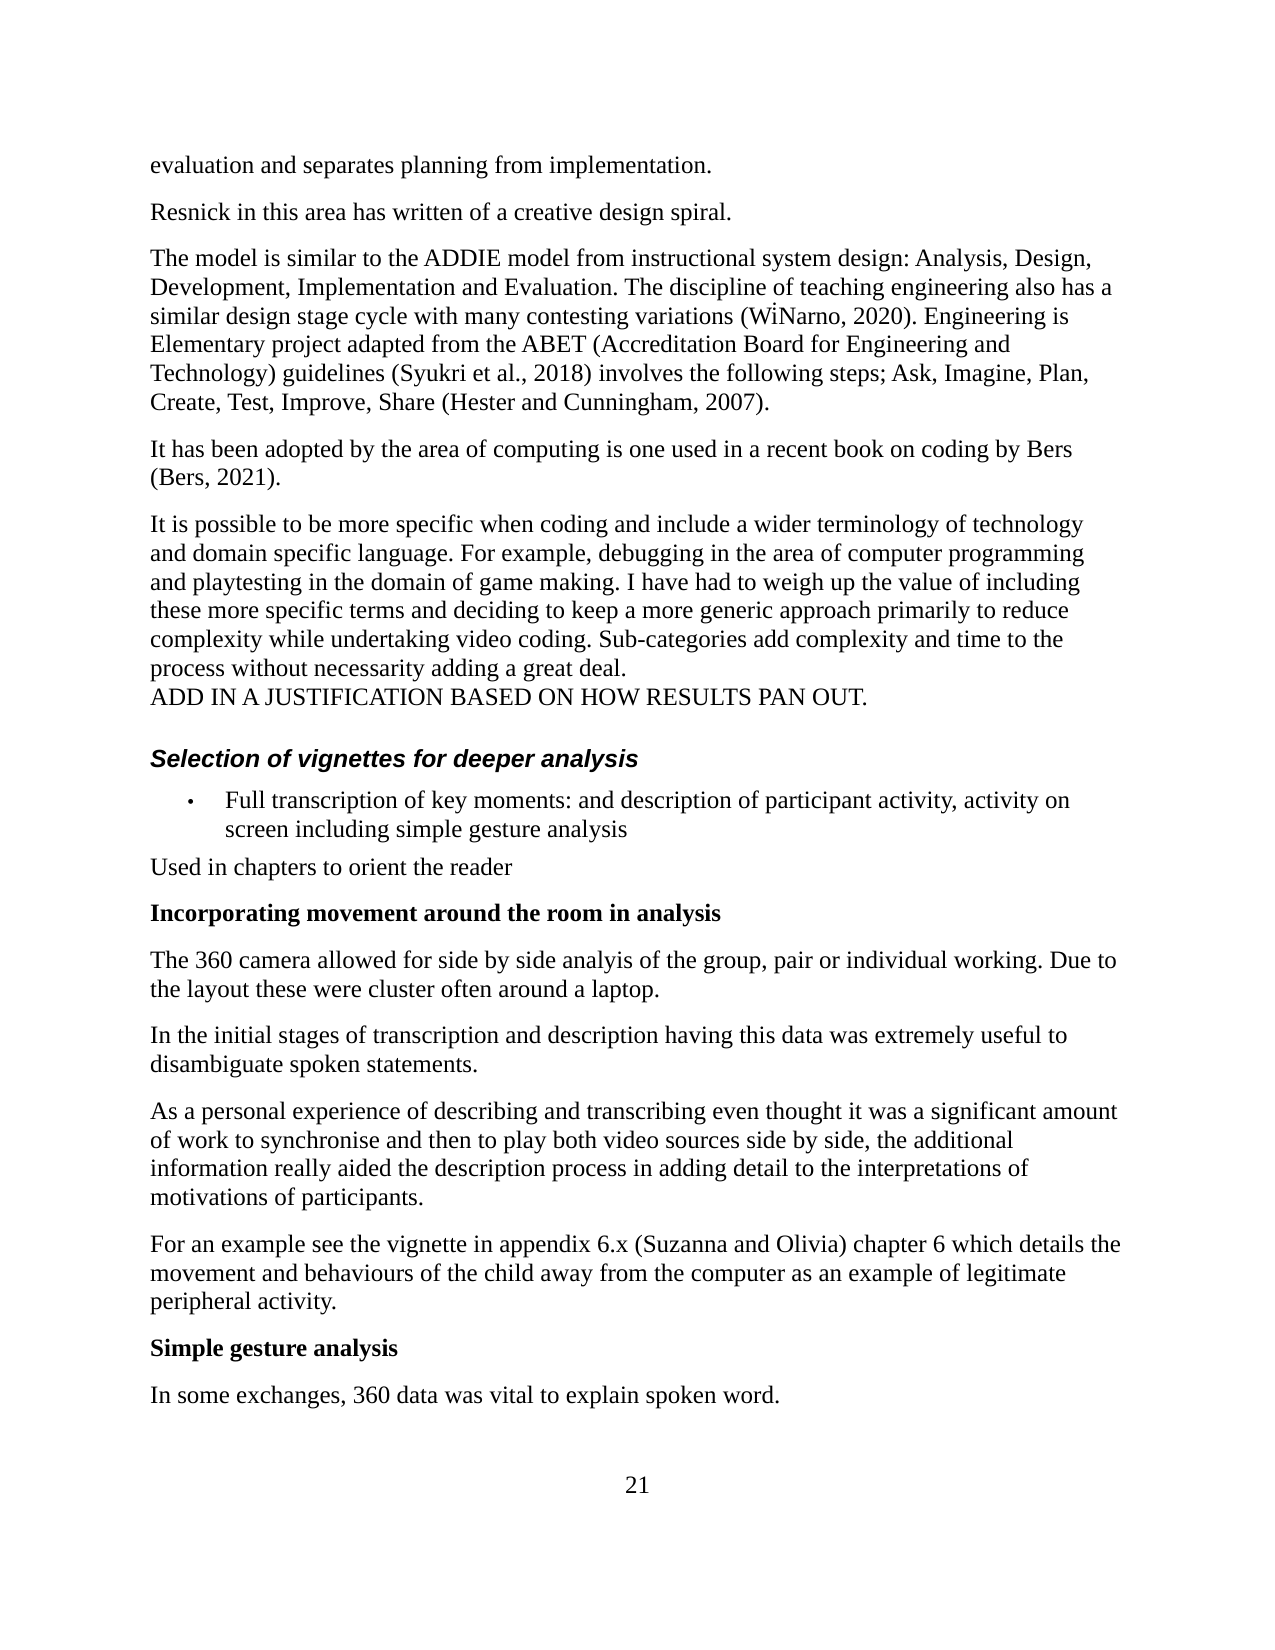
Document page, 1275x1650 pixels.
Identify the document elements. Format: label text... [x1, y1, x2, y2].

text Simple gesture analysis [150, 1333, 1125, 1362]
text In the initial stages of transcription and description having this data was extremely useful to disambiguate spoken statements. [150, 1021, 1125, 1078]
subtitle Selection of vignettes for deeper analysis [150, 744, 1125, 773]
text Incorporating movement around the room in analysis [150, 898, 1125, 927]
text evaluation and separates planning from implementation. [150, 150, 1125, 179]
text The 360 camera allowed for side by side analyis of the group, pair or individual working. Due to the layout these were cluster often around a laptop. [150, 945, 1125, 1003]
text Used in chapters to orient the reader [150, 852, 1125, 881]
text As a personal experience of describing and transcribing even thought it was a significant amount of work to synchronise and then to play both video sources side by side, the additional information really aided the description process in adding detail to the interpretations of motivations of participants. [150, 1096, 1125, 1211]
text The model is similar to the ADDIE model from instructional system design: Analysis, Design, Development, Implementation and Evaluation. The discipline of teaching engineering also has a similar design stage cycle with many contesting variations (Wi̇Narno, 2020). Engineering is Elementary project adapted from the ABET (Accreditation Board for Engineering and Technology) guidelines (Syukri et al., 2018) involves the following steps; Ask, Imagine, Plan, Create, Test, Improve, Share (Hester and Cunningham, 2007). [150, 243, 1125, 416]
text It is possible to be more specific when coding and include a wider terminology of technology and domain specific language. For example, debugging in the area of computer programming and playtesting in the domain of game making. I have had to weigh up the value of including these more specific terms and deciding to keep a more generic approach primarily to reduce complexity while undertaking video coding. Sub-categories add complexity and time to the process without necessarity adding a great deal. ADD IN A JUSTIFICATION BASED ON HOW RESULTS PAN OUT. [150, 509, 1125, 710]
list Full transcription of key moments: and description of participant activity, activity on screen including simple gesture analysis [187, 785, 1125, 843]
text For an example see the vignette in appendix 6.x (Suzanna and Olivia) chapter 6 which details the movement and behaviours of the child away from the computer as an example of legitimate peripheral activity. [150, 1229, 1125, 1315]
text It has been adopted by the area of computing is one used in a recent book on coding by Bers (Bers, 2021). [150, 434, 1125, 491]
text Resnick in this area has written of a creative design spiral. [150, 197, 1125, 225]
text In some exchanges, 360 data was vital to explain spoken word. [150, 1380, 1125, 1408]
